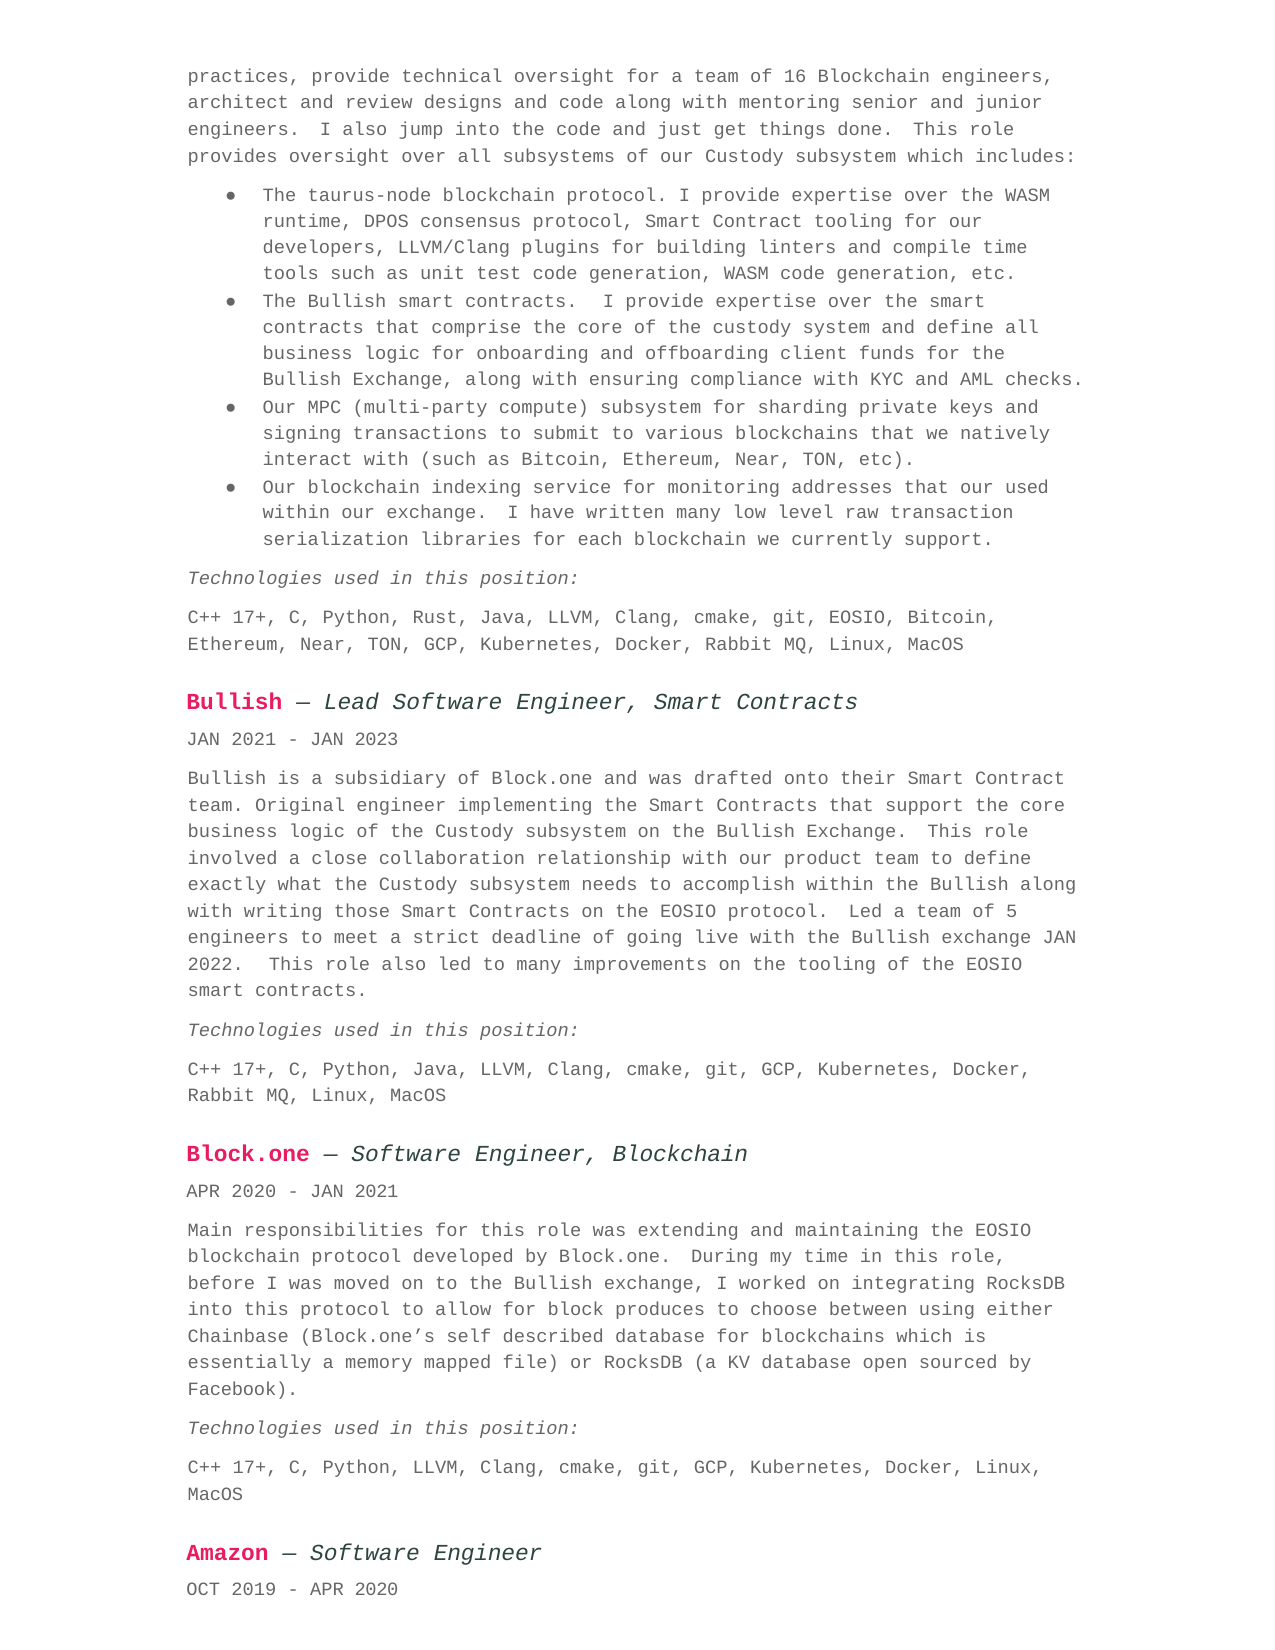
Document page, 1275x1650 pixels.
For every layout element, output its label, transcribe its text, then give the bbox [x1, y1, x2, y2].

text Technologies used in this position: [187, 569, 1125, 590]
list The taurus-node blockchain protocol. I provide expertise over the WASM runtime, DPOS consensus protocol, Smart Contract tooling for our developers, LLVM/Clang plugins for building linters and compile time tools such as unit test code generation, WASM code generation, etc. [225, 183, 1050, 285]
text Amazon — Software Engineer [186, 1541, 1125, 1567]
text C++ 17+, C, Python, LLVM, Clang, cmake, git, GCP, Kubernetes, Docker, Linux, MacOS [187, 1458, 1091, 1506]
list Our MPC (multi-party compute) subsystem for sharding private keys and signing transactions to submit to various blockchains that we natively interact with (such as Bitcoin, Ethereum, Near, TON, etc). [225, 396, 1084, 471]
text within our exchange. I have written many low level raw transaction serialization libraries for each blockchain we currently support. [262, 503, 1125, 551]
subtitle OCT 2019 - APR 2020 [186, 1580, 1125, 1601]
text Technologies used in this position: [187, 1419, 1125, 1440]
text C++ 17+, C, Python, Java, LLVM, Clang, cmake, git, GCP, Kubernetes, Docker, Rabbit MQ, Linux, MacOS [187, 1059, 1091, 1107]
list The Bullish smart contracts. I provide expertise over the smart contracts that comprise the core of the custody system and define all business logic for onboarding and offboarding client funds for the Bullish Exchange, along with ensuring compliance with KYC and AML checks. [225, 290, 1084, 391]
text Main responsibilities for this role was extending and maintaining the EOSIO blockchain protocol developed by Block.one. During my time in this role, before I was moved on to the Bullish exchange, I worked on integrating RocksDB into this protocol to allow for block produces to choose between using either Chainbase (Block.one’s self described database for blockchains which is essentially a memory mapped file) or RocksDB (a KV database open sourced by Facebook). [187, 1221, 1065, 1401]
subtitle JAN 2021 - JAN 2023 [186, 730, 1125, 751]
list Our blockchain indexing service for monitoring addresses that our used [225, 476, 1125, 498]
text C++ 17+, C, Python, Rust, Java, LLVM, Clang, cmake, git, EOSIO, Bitcoin, Ethereum, Near, TON, GCP, Kubernetes, Docker, Rabbit MQ, Linux, MacOS [187, 608, 1091, 656]
text Block.one — Software Engineer, Blockchain [186, 1142, 1125, 1168]
text practices, provide technical oversight for a team of 16 Blockchain engineers, architect and review designs and code along with mentoring senior and junior engineers. I also jump into the code and just get things done. This role provides oversight over all subsystems of our Custody subsystem which includes: [187, 67, 1077, 168]
subtitle Bullish — Lead Software Engineer, Smart Contracts [186, 691, 1125, 717]
text Technologies used in this position: [187, 1020, 1125, 1042]
text Bullish is a subsidiary of Block.one and was drafted onto their Smart Contract team. Original engineer implementing the Smart Contracts that support the core business logic of the Custody subsystem on the Bullish Exchange. This role involved a close collaboration relationship with our product team to define exactly what the Custody subsystem needs to accomplish within the Bullish along with writing those Smart Contracts on the EOSIO protocol. Led a team of 5 engineers to meet a strict deadline of going live with the Bullish exchange JAN 2022. This role also led to many improvements on the tooling of the EOSIO smart contracts. [187, 769, 1077, 1002]
subtitle APR 2020 - JAN 2021 [186, 1181, 1125, 1203]
